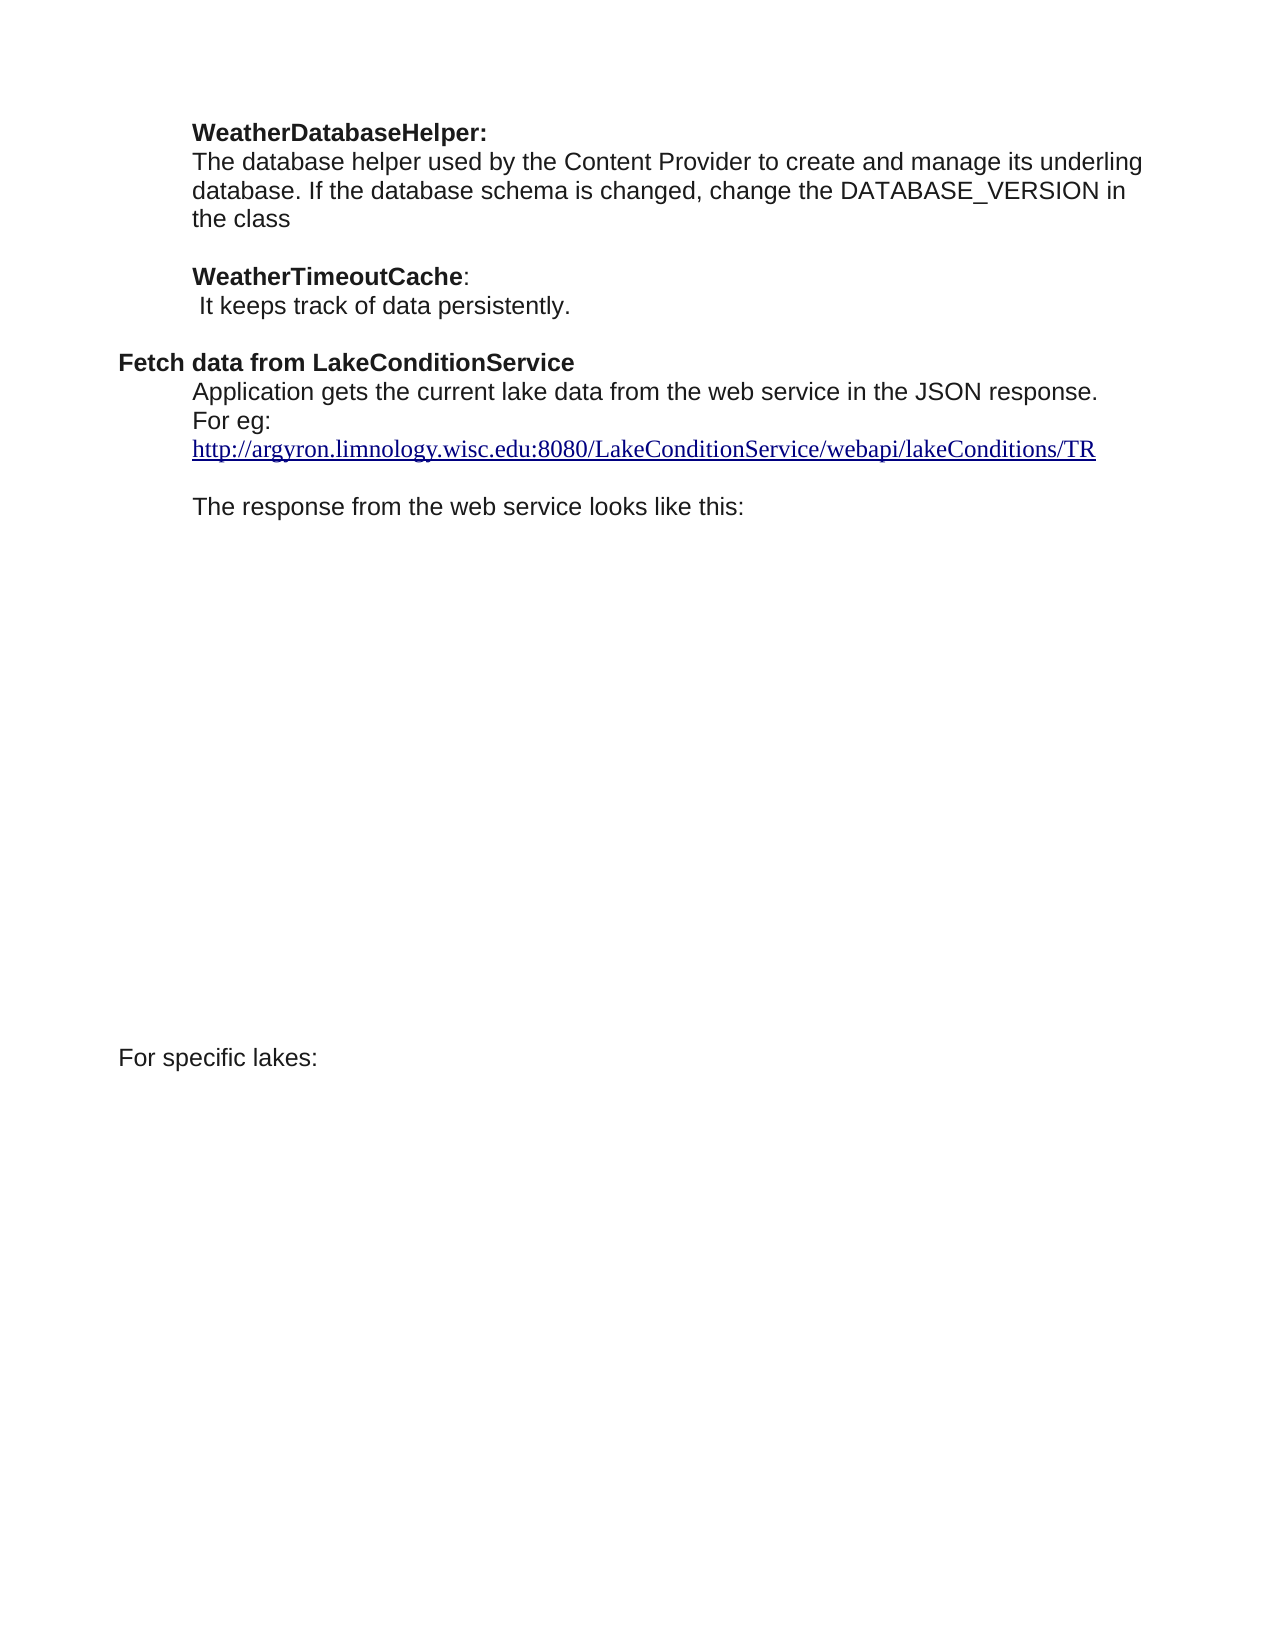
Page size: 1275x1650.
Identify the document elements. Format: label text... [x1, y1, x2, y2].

text It keeps track of data persistently. [118, 291, 1157, 319]
text For eg: [118, 406, 1157, 434]
text WeatherTimeoutCache: [118, 262, 1157, 291]
text The database helper used by the Content Provider to create and manage its underling database. If the database schema is changed, change the DATABASE_VERSION in the class [192, 147, 1157, 233]
text http://argyron.limnology.wisc.edu:8080/LakeConditionService/webapi/lakeConditions/TR [118, 434, 1157, 463]
text Application gets the current lake data from the web service in the JSON response. [118, 377, 1157, 406]
text Fetch data from LakeConditionService [118, 348, 1157, 377]
text For specific lakes: [118, 1042, 1157, 1071]
text The response from the web service looks like this: [118, 492, 1157, 521]
text WeatherDatabaseHelper: [192, 118, 1157, 147]
